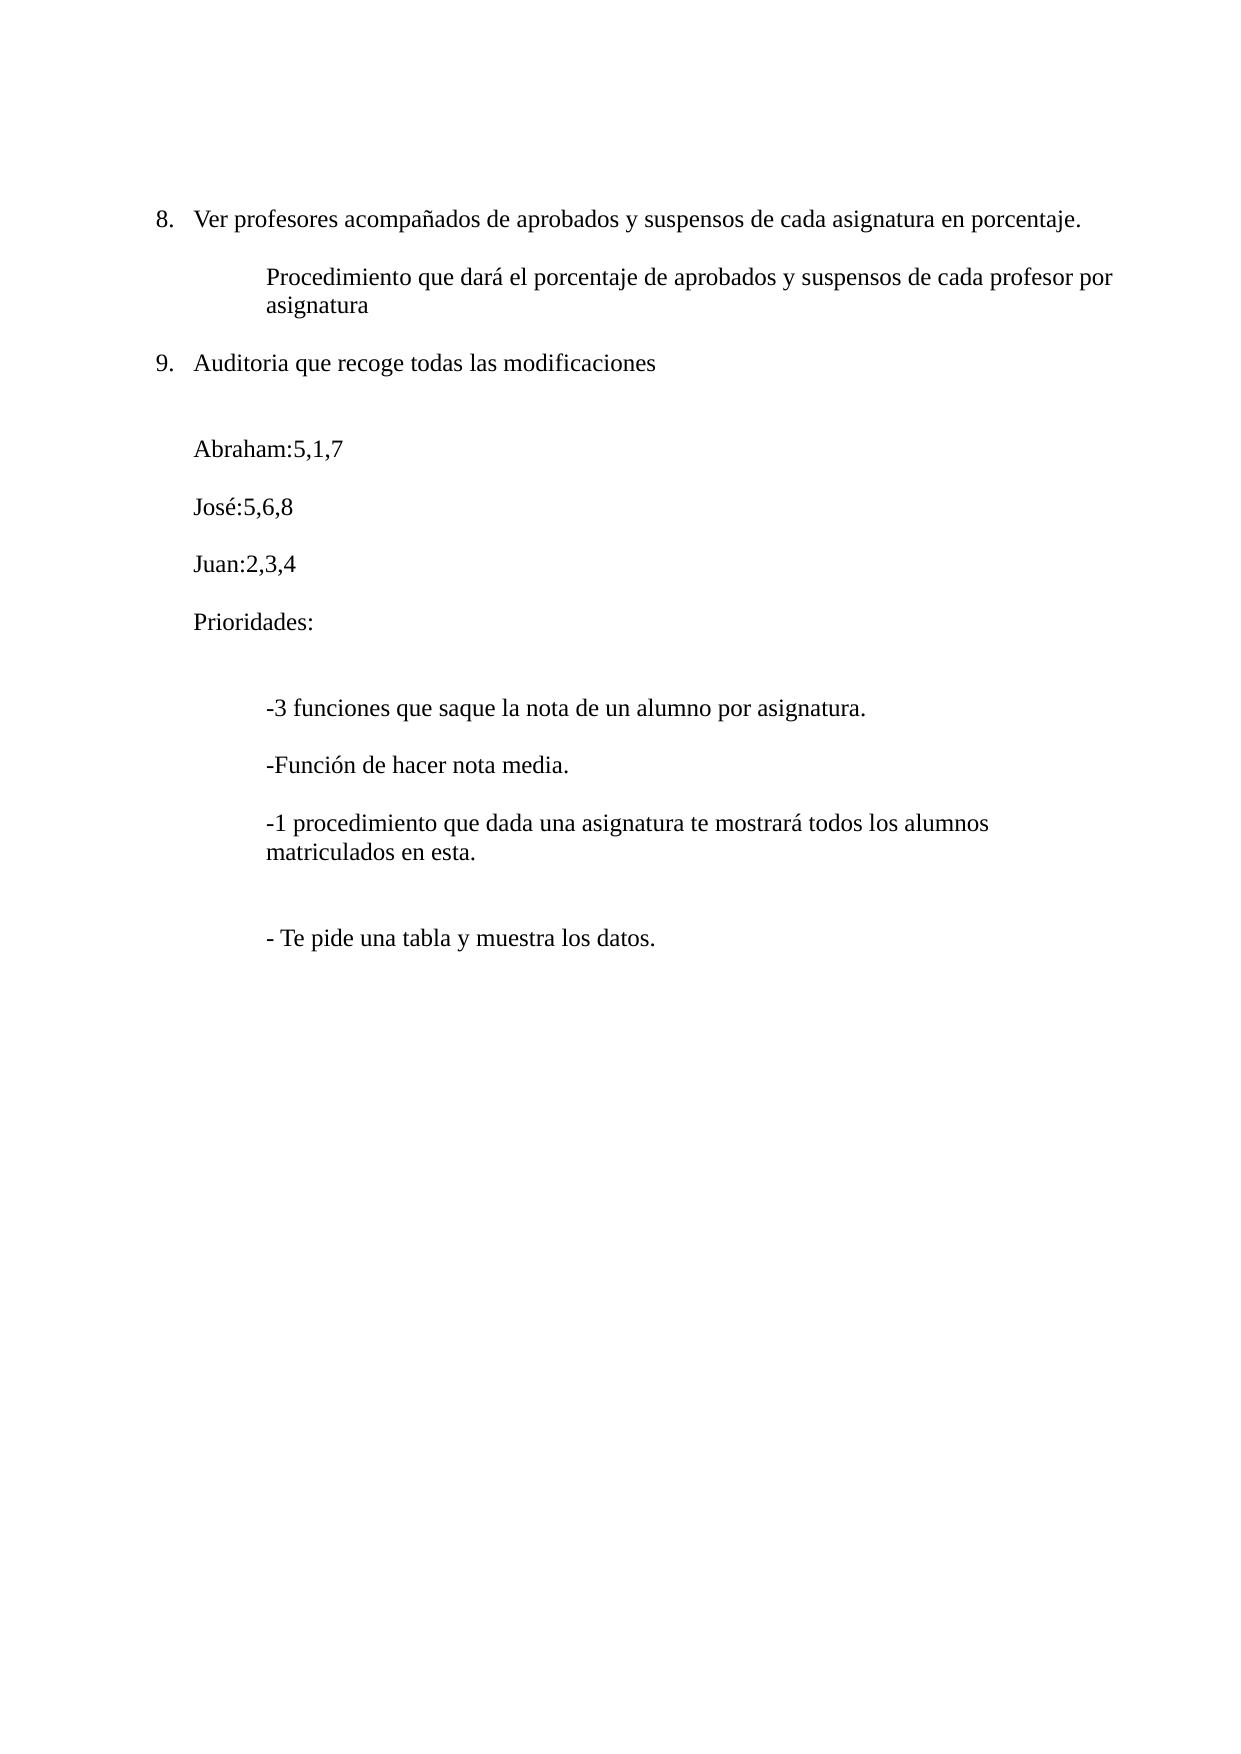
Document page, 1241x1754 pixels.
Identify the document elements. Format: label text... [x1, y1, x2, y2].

text Juan:2,3,4 [193, 549, 1122, 578]
text -1 procedimiento que dada una asignatura te mostrará todos los alumnos matriculados en esta. [266, 808, 1122, 866]
list Ver profesores acompañados de aprobados y suspensos de cada asignatura en porcentaje. [156, 204, 1122, 233]
text Procedimiento que dará el porcentaje de aprobados y suspensos de cada profesor por asignatura [266, 262, 1122, 319]
text - Te pide una tabla y muestra los datos. [266, 923, 1122, 952]
list Auditoria que recoge todas las modificaciones [156, 348, 1122, 377]
text Abraham:5,1,7 [193, 434, 1122, 463]
text -Función de hacer nota media. [266, 751, 1122, 779]
text José:5,6,8 [193, 492, 1122, 521]
text Prioridades: [193, 607, 1122, 636]
text -3 funciones que saque la nota de un alumno por asignatura. [266, 693, 1122, 722]
